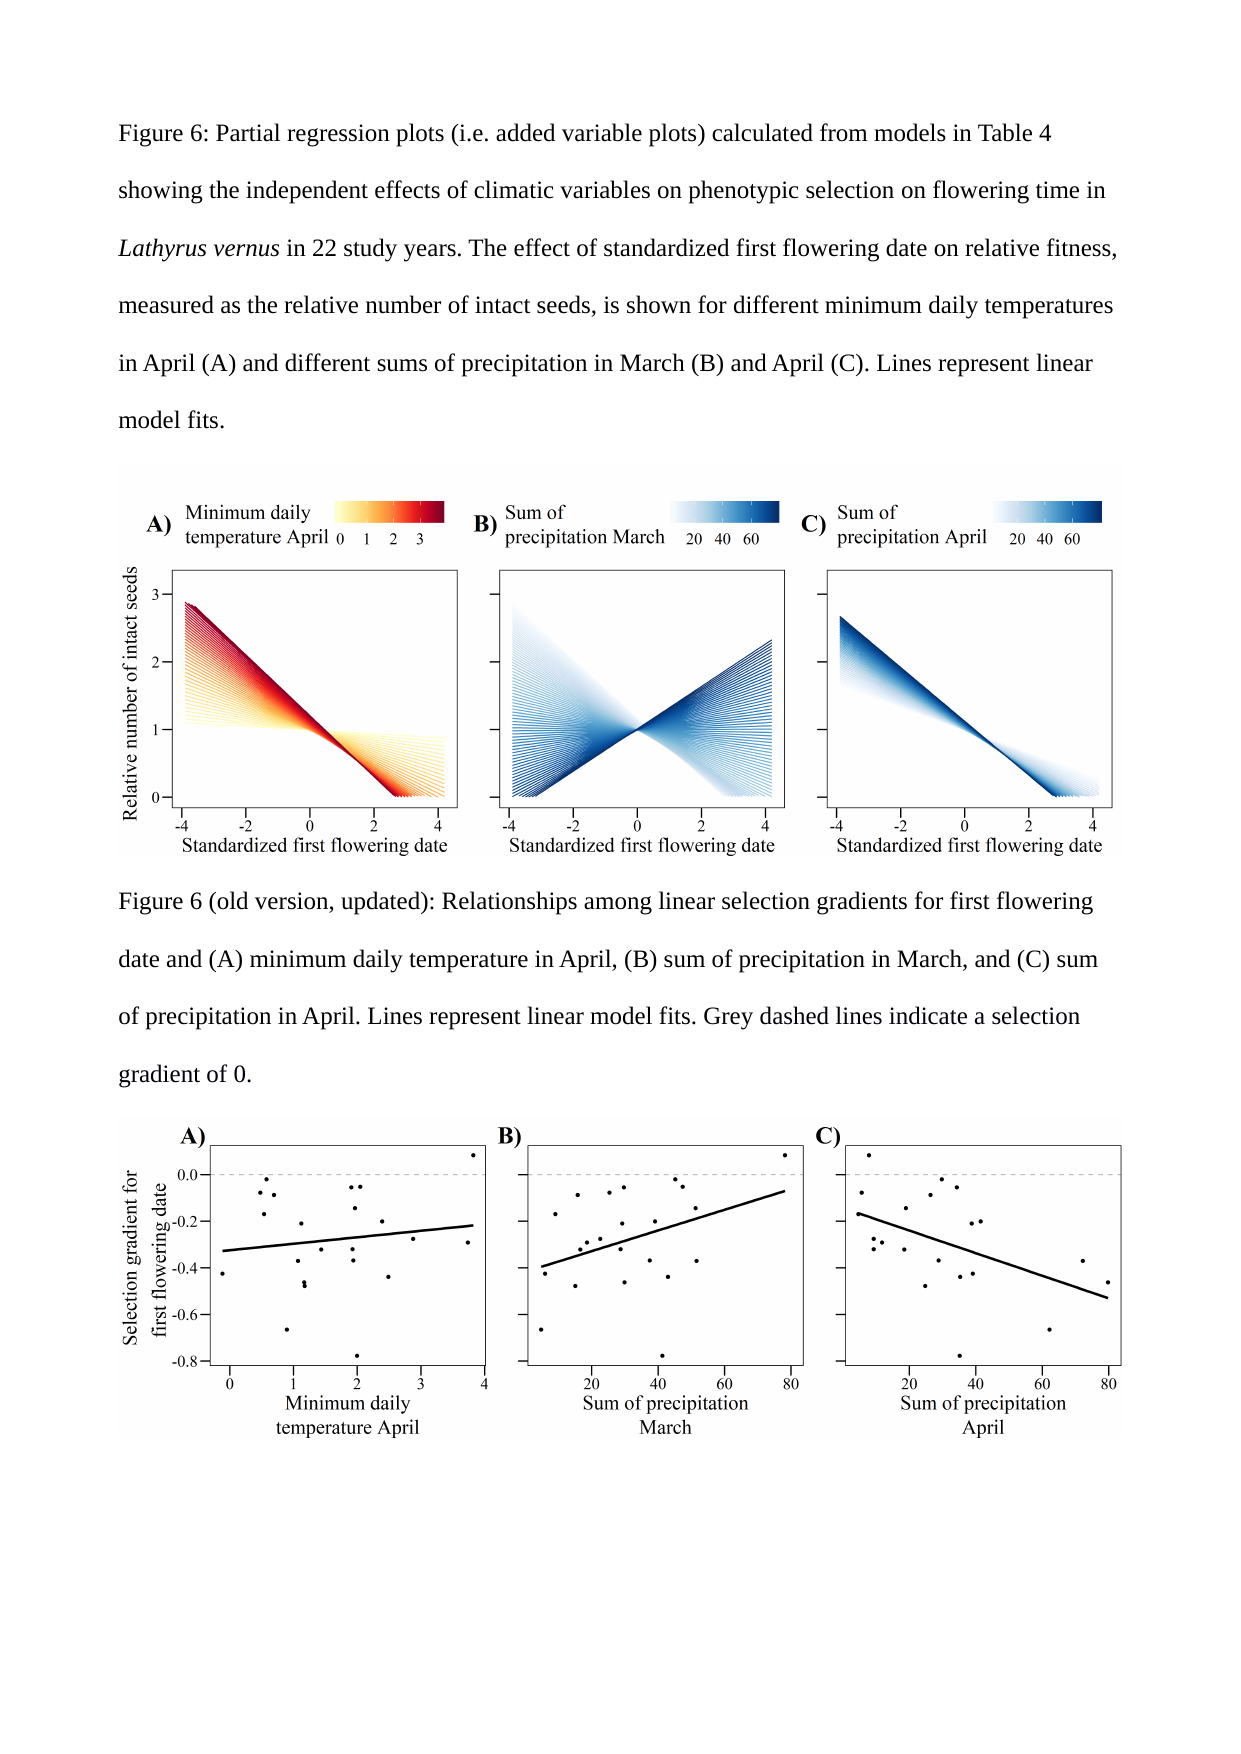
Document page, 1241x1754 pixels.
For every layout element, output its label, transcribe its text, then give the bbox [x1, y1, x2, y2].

text Figure 6: Partial regression plots (i.e. added variable plots) calculated from models in Table 4 showing the independent effects of climatic variables on phenotypic selection on flowering time in Lathyrus vernus in 22 study years. The effect of standardized first flowering date on relative fitness, measured as the relative number of intact seeds, is shown for different minimum daily temperatures in April (A) and different sums of precipitation in March (B) and April (C). Lines represent linear model fits. [118, 118, 1122, 434]
text Figure 6 (old version, updated): Relationships among linear selection gradients for first flowering date and (A) minimum daily temperature in April, (B) sum of precipitation in March, and (C) sum of precipitation in April. Lines represent linear model fits. Grey dashed lines indicate a selection gradient of 0. [118, 858, 1122, 1087]
